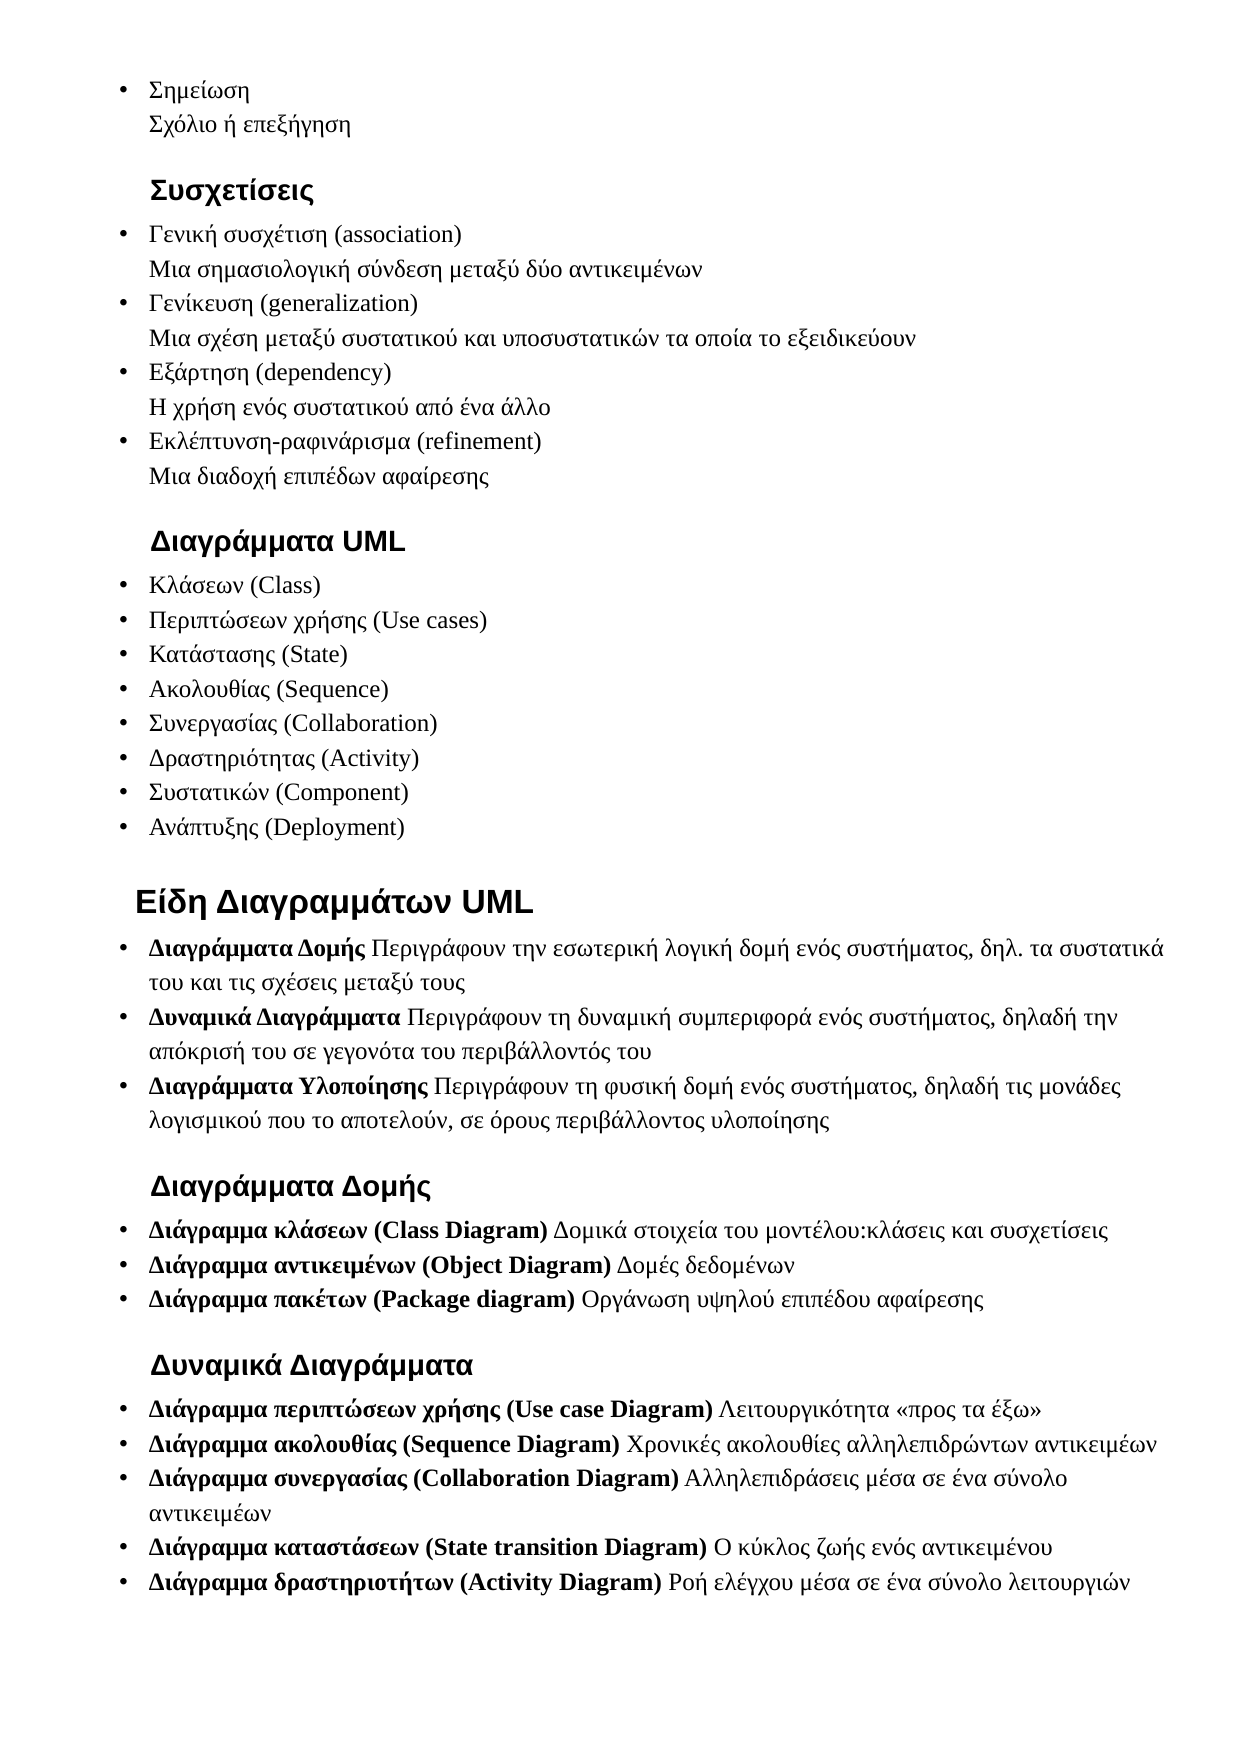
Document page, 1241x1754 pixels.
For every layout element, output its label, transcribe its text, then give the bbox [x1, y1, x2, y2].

list Συστατικών (Component) [119, 777, 1165, 806]
list Διαγράμματα Δομής Περιγράφουν την εσωτερική λογική δομή ενός συστήματος, δηλ. τα συστατικά του και τις σχέσεις μεταξύ τους [119, 933, 1165, 996]
list Κλάσεων (Class) [119, 571, 1165, 599]
list Σημείωση Σχόλιο ή επεξήγηση [119, 75, 1165, 138]
list Διάγραμμα κλάσεων (Class Diagram) Δομικά στοιχεία του μοντέλου:κλάσεις και συσχετίσεις [119, 1215, 1165, 1244]
list Διάγραμμα περιπτώσεων χρήσης (Use case Diagram) Λειτουργικότητα «προς τα έξω» [119, 1394, 1165, 1423]
list Διαγράμματα Υλοποίησης Περιγράφουν τη φυσική δομή ενός συστήματος, δηλαδή τις μονάδες λογισμικού που το αποτελούν, σε όρους περιβάλλοντος υλοποίησης [119, 1071, 1165, 1134]
list Εκλέπτυνση-ραφινάρισμα (refinement) Μια διαδοχή επιπέδων αφαίρεσης [119, 426, 1165, 489]
list Γενίκευση (generalization) Μια σχέση μεταξύ συστατικού και υποσυστατικών τα οποία το εξειδικεύουν [119, 288, 1165, 352]
list Γενική συσχέτιση (association) Μια σημασιολογική σύνδεση μεταξύ δύο αντικειμένων [119, 219, 1165, 283]
list Δραστηριότητας (Activity) [119, 743, 1165, 772]
list Διάγραμμα συνεργασίας (Collaboration Diagram) Αλληλεπιδράσεις μέσα σε ένα σύνολο αντικειμέων [119, 1463, 1165, 1526]
subtitle Διαγράμματα Δομής [75, 1169, 1165, 1203]
list Ακολουθίας (Sequence) [119, 674, 1165, 703]
list Διάγραμμα ακολουθίας (Sequence Diagram) Χρονικές ακολουθίες αλληλεπιδρώντων αντικειμέων [119, 1429, 1165, 1457]
subtitle Συσχετίσεις [75, 173, 1165, 207]
list Διάγραμμα πακέτων (Package diagram) Οργάνωση υψηλού επιπέδου αφαίρεσης [119, 1284, 1165, 1313]
list Περιπτώσεων χρήσης (Use cases) [119, 605, 1165, 634]
list Κατάστασης (State) [119, 639, 1165, 668]
subtitle Διαγράμματα UML [75, 524, 1165, 558]
list Διάγραμμα αντικειμένων (Object Diagram) Δομές δεδομένων [119, 1250, 1165, 1278]
list Ανάπτυξης (Deployment) [119, 812, 1165, 841]
list Διάγραμμα δραστηριοτήτων (Activity Diagram) Ροή ελέγχου μέσα σε ένα σύνολο λειτουργιών [119, 1567, 1165, 1595]
list Διάγραμμα καταστάσεων (State transition Diagram) Ο κύκλος ζωής ενός αντικειμένου [119, 1532, 1165, 1561]
subtitle Είδη Διαγραμμάτων UML [75, 882, 1165, 921]
list Εξάρτηση (dependency) Η χρήση ενός συστατικού από ένα άλλο [119, 357, 1165, 421]
list Δυναμικά Διαγράμματα Περιγράφουν τη δυναμική συμπεριφορά ενός συστήματος, δηλαδή την απόκρισή του σε γεγονότα του περιβάλλοντός του [119, 1002, 1165, 1065]
subtitle Δυναμικά Διαγράμματα [75, 1348, 1165, 1382]
list Συνεργασίας (Collaboration) [119, 708, 1165, 737]
